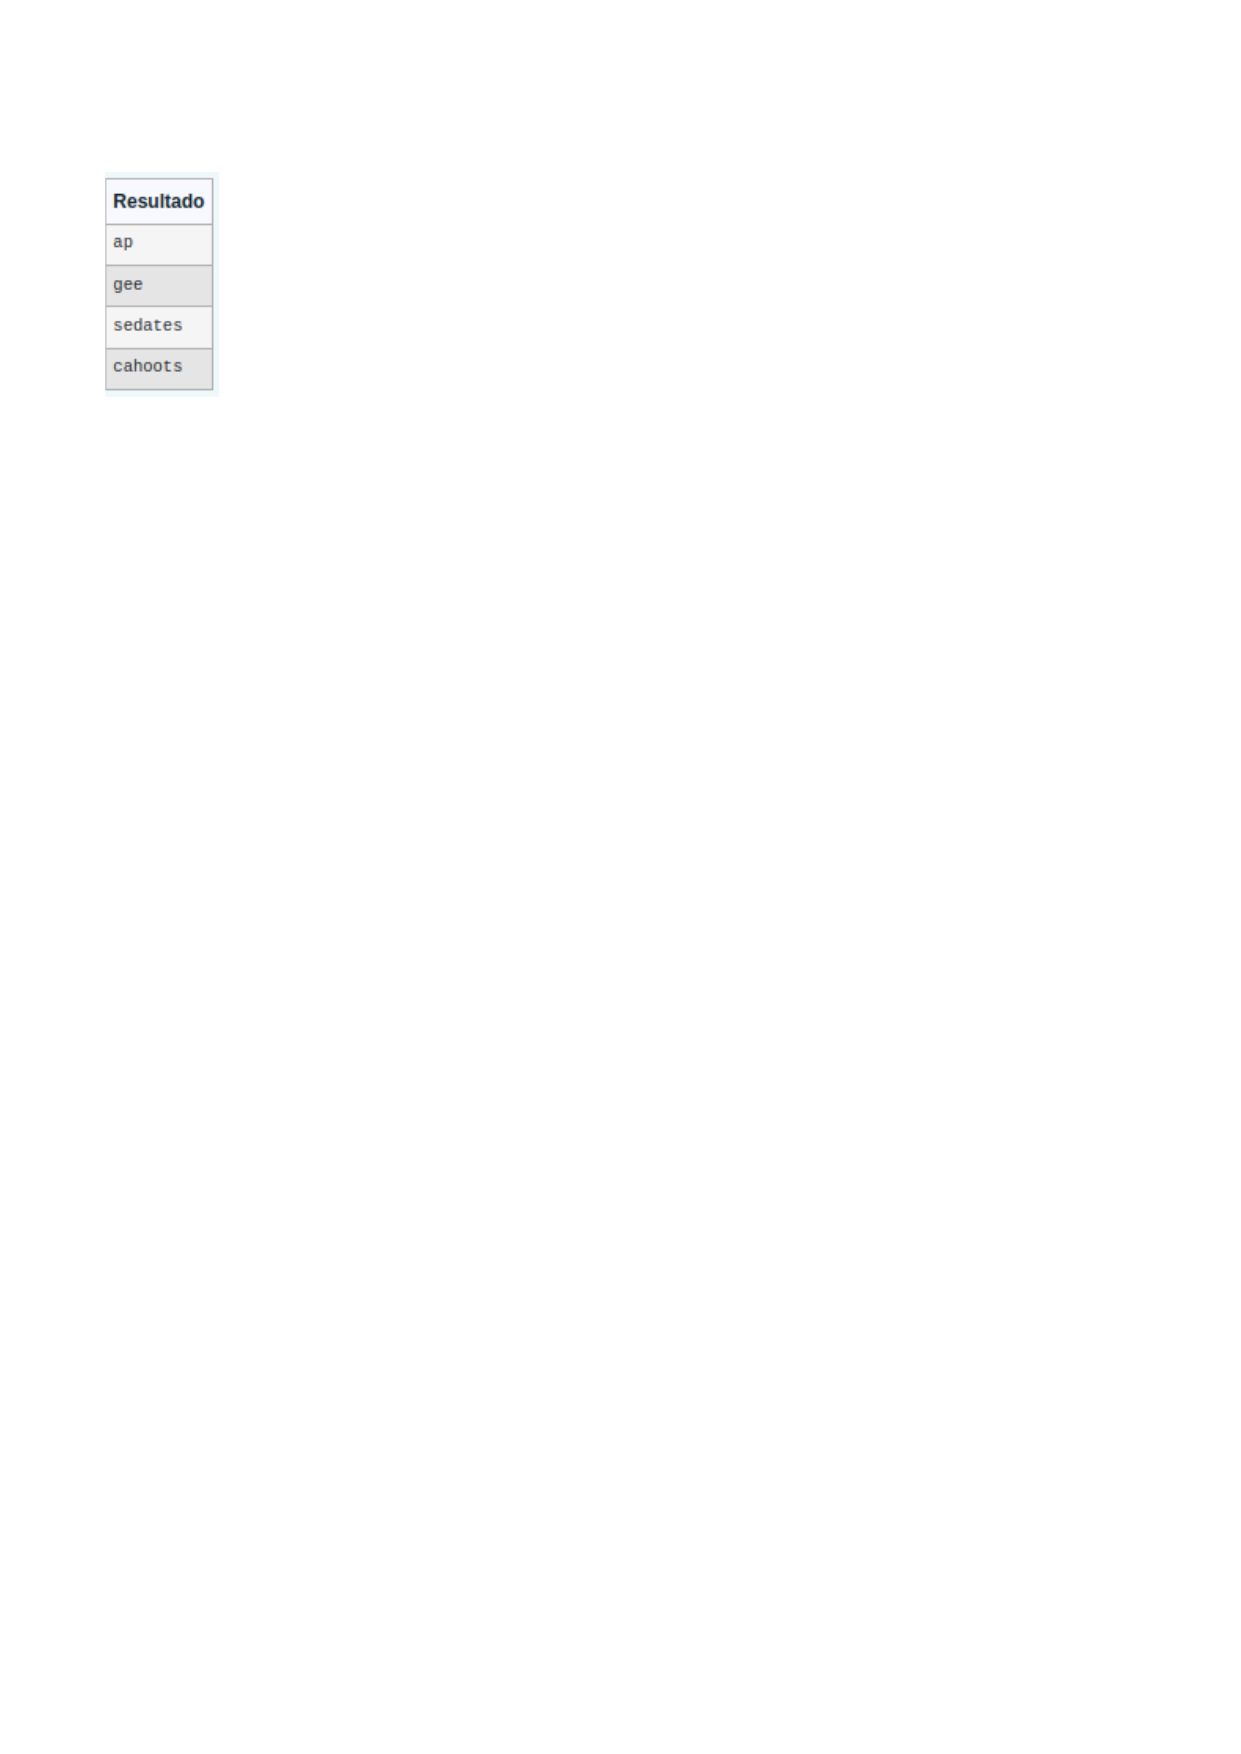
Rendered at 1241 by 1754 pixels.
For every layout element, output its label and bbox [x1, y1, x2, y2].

picture [105, 172, 220, 397]
